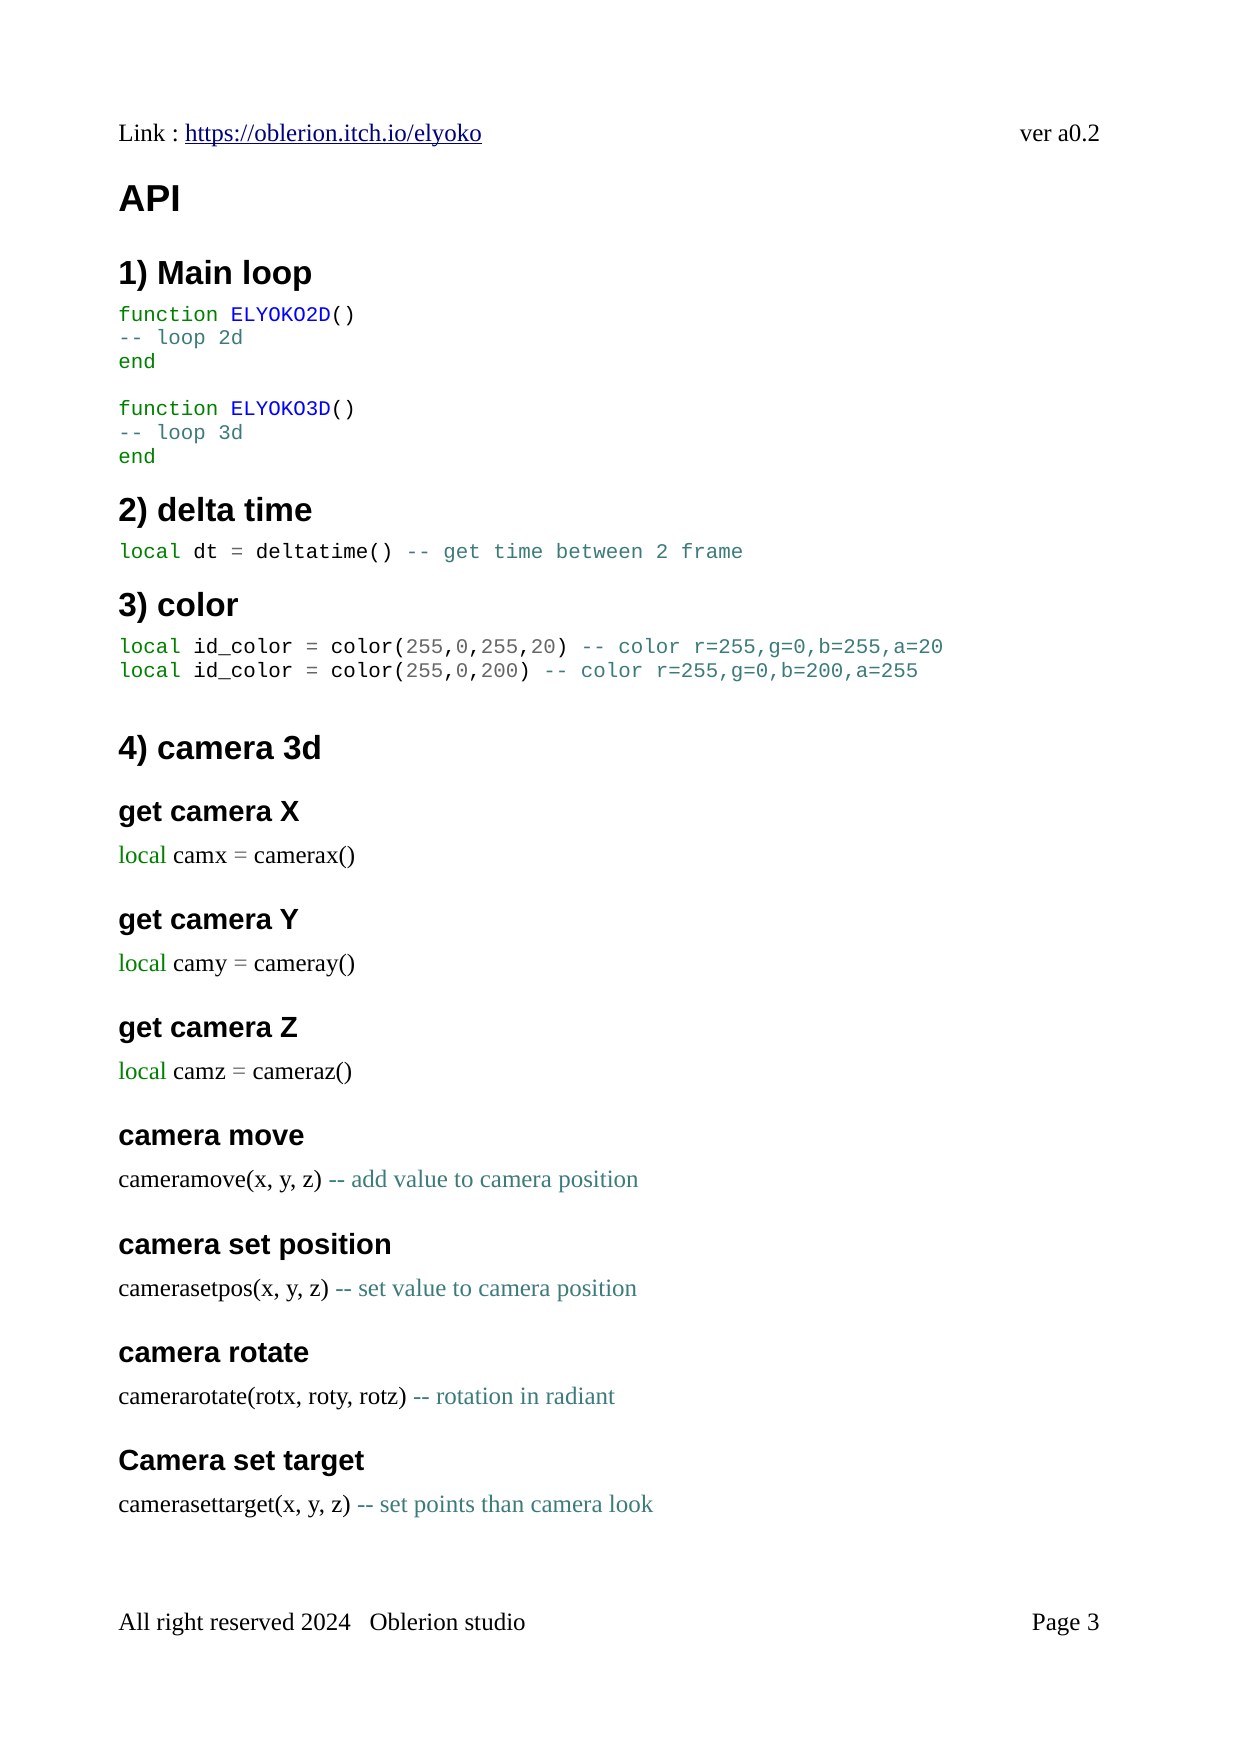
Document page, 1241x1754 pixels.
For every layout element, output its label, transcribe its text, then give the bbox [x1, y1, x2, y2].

subtitle camera move [118, 1118, 1122, 1152]
subtitle camera set position [118, 1227, 1122, 1260]
text local camx = camerax() [118, 840, 1122, 868]
subtitle 1) Main loop [118, 253, 1122, 291]
text camerarotate(rotx, roty, rotz) -- rotation in radiant [118, 1381, 1122, 1410]
subtitle 2) delta time [118, 490, 1122, 528]
subtitle get camera X [118, 794, 1122, 827]
text local id_color = color(255,0,200) -- color r=255,g=0,b=200,a=255 [118, 660, 1122, 684]
text camerasetpos(x, y, z) -- set value to camera position [118, 1273, 1122, 1301]
text local camz = cameraz() [118, 1056, 1122, 1085]
text cameramove(x, y, z) -- add value to camera position [118, 1164, 1122, 1193]
text local camy = cameray() [118, 948, 1122, 977]
subtitle 4) camera 3d [118, 728, 1122, 767]
subtitle get camera Y [118, 902, 1122, 936]
text end [118, 446, 1122, 469]
subtitle API [118, 176, 1122, 219]
subtitle 3) color [118, 586, 1122, 624]
text -- loop 3d [118, 422, 1122, 446]
subtitle get camera Z [118, 1010, 1122, 1044]
text local id_color = color(255,0,255,20) -- color r=255,g=0,b=255,a=20 [118, 636, 1122, 660]
text function ELYOKO3D() [118, 398, 1122, 422]
text end [118, 351, 1122, 375]
text camerasettarget(x, y, z) -- set points than camera look [118, 1489, 1122, 1518]
subtitle camera rotate [118, 1335, 1122, 1368]
text function ELYOKO2D() [118, 304, 1122, 327]
subtitle Camera set target [118, 1443, 1122, 1477]
text -- loop 2d [118, 327, 1122, 351]
text local dt = deltatime() -- get time between 2 frame [118, 541, 1122, 565]
